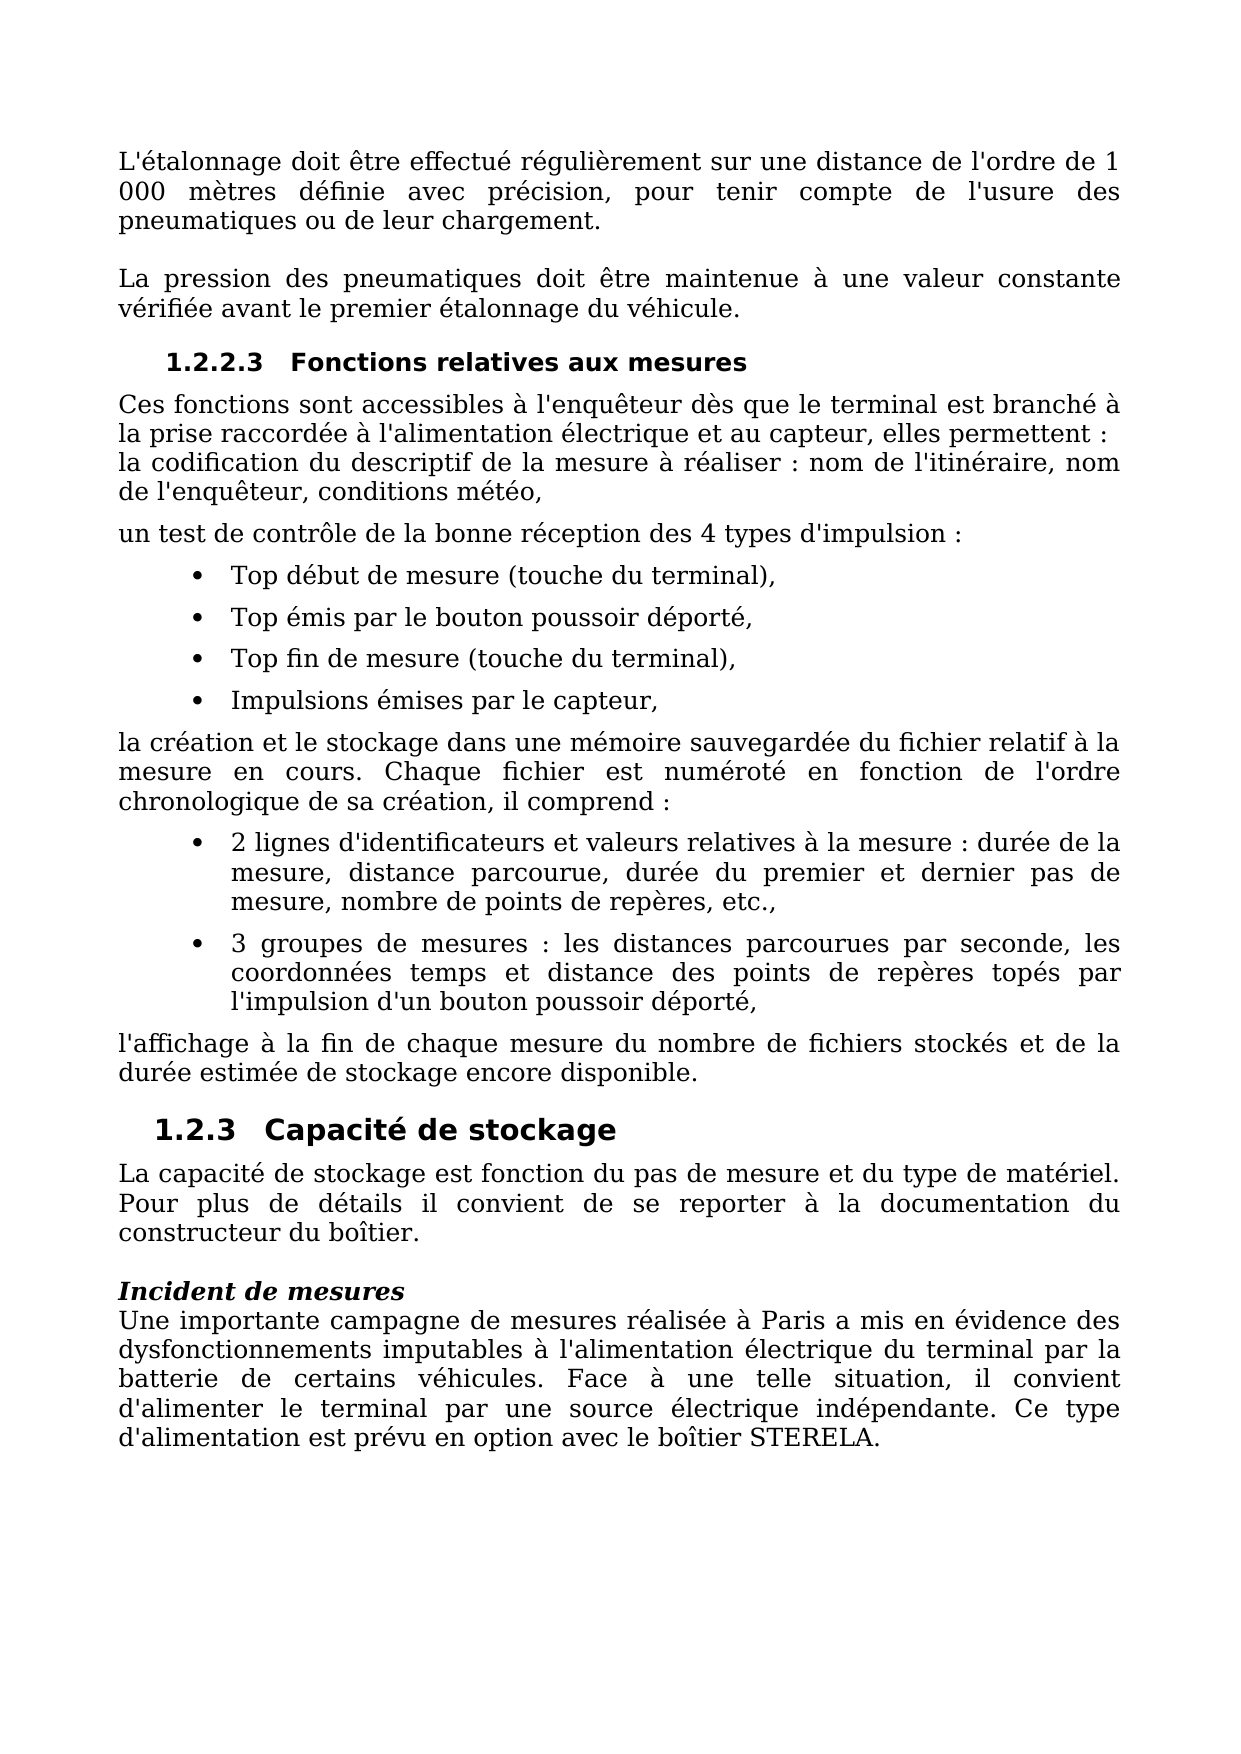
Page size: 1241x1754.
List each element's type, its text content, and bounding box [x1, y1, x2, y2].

list Top émis par le bouton poussoir déporté, [193, 603, 1122, 632]
list la codification du descriptif de la mesure à réaliser : nom de l'itinéraire, nom de l'enquêteur, conditions météo, [118, 448, 1122, 507]
text Incident de mesures [118, 1277, 1122, 1306]
list Top fin de mesure (touche du terminal), [193, 645, 1122, 674]
text La capacité de stockage est fonction du pas de mesure et du type de matériel. Pour plus de détails il convient de se reporter à la documentation du constructeur du boîtier. [118, 1159, 1122, 1247]
list Top début de mesure (touche du terminal), [193, 561, 1122, 590]
list 2 lignes d'identificateurs et valeurs relatives à la mesure : durée de la mesure, distance parcourue, durée du premier et dernier pas de mesure, nombre de points de repères, etc., [193, 828, 1122, 916]
list l'affichage à la fin de chaque mesure du nombre de fichiers stockés et de la durée estimée de stockage encore disponible. [118, 1029, 1122, 1088]
text La pression des pneumatiques doit être maintenue à une valeur constante vérifiée avant le premier étalonnage du véhicule. [118, 264, 1122, 323]
list un test de contrôle de la bonne réception des 4 types d'impulsion : [118, 519, 1122, 549]
list Impulsions émises par le capteur, [193, 686, 1122, 716]
text Ces fonctions sont accessibles à l'enquêteur dès que le terminal est branché à la prise raccordée à l'alimentation électrique et au capteur, elles permettent : [118, 390, 1122, 448]
text Une importante campagne de mesures réalisée à Paris a mis en évidence des dysfonctionnements imputables à l'alimentation électrique du terminal par la batterie de certains véhicules. Face à une telle situation, il convient d'alimenter le terminal par une source électrique indépendante. Ce type d'alimentation est prévu en option avec le boîtier STERELA. [118, 1306, 1122, 1452]
list la création et le stockage dans une mémoire sauvegardée du fichier relatif à la mesure en cours. Chaque fichier est numéroté en fonction de l'ordre chronologique de sa création, il comprend : [118, 728, 1122, 816]
subtitle Fonctions relatives aux mesures [165, 348, 1122, 377]
list 3 groupes de mesures : les distances parcourues par seconde, les coordonnées temps et distance des points de repères topés par l'impulsion d'un bouton poussoir déporté, [193, 929, 1122, 1017]
subtitle Capacité de stockage [153, 1113, 1122, 1147]
text L'étalonnage doit être effectué régulièrement sur une distance de l'ordre de 1 000 mètres définie avec précision, pour tenir compte de l'usure des pneumatiques ou de leur chargement. [118, 147, 1122, 235]
